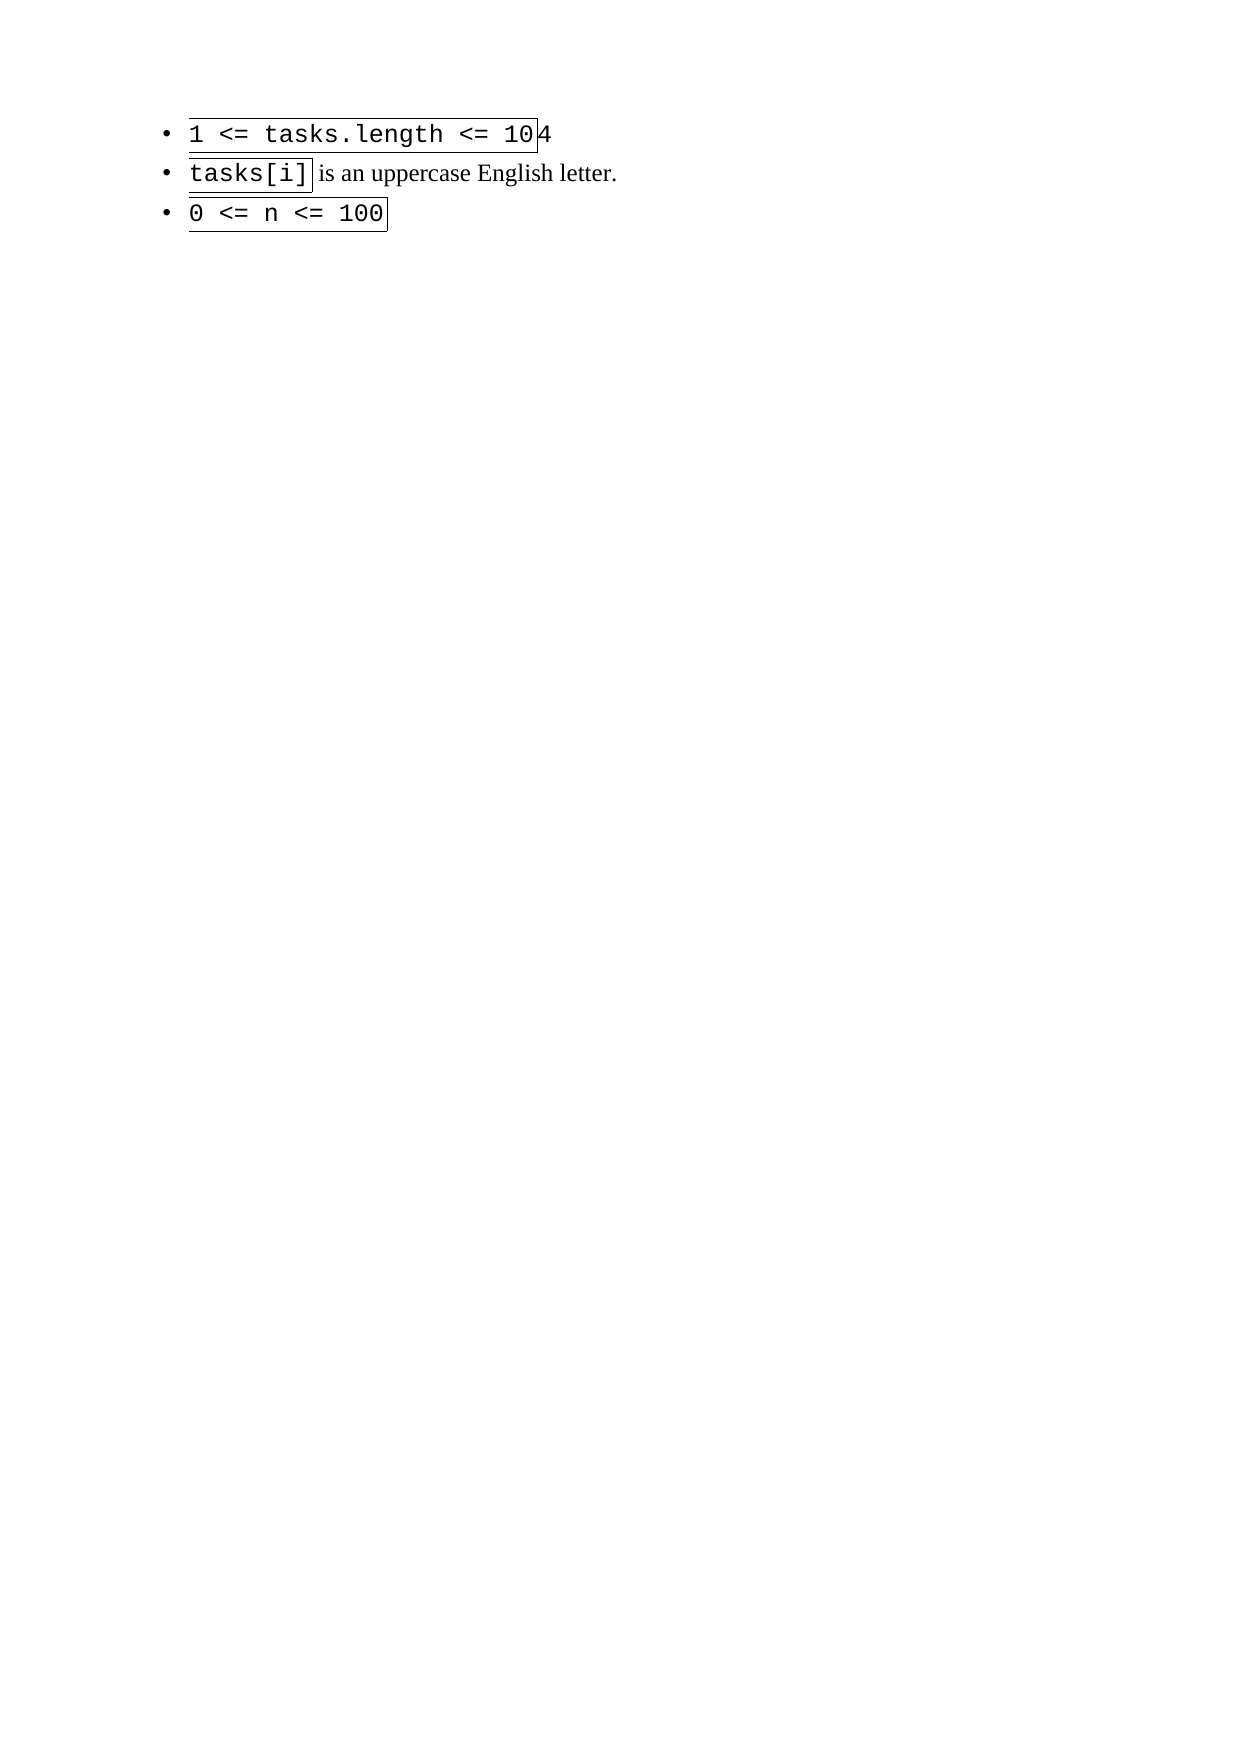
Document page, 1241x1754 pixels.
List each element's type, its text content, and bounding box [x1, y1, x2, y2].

list tasks[i] is an uppercase English letter. [162, 158, 312, 192]
list [388, 197, 1122, 231]
list 0 <= n <= 100 [162, 197, 387, 231]
list 1 <= tasks.length <= 104 [538, 118, 1122, 152]
list 1 <= tasks.length <= 104 [162, 118, 537, 152]
list tasks[i] is an uppercase English letter. [313, 158, 1122, 192]
